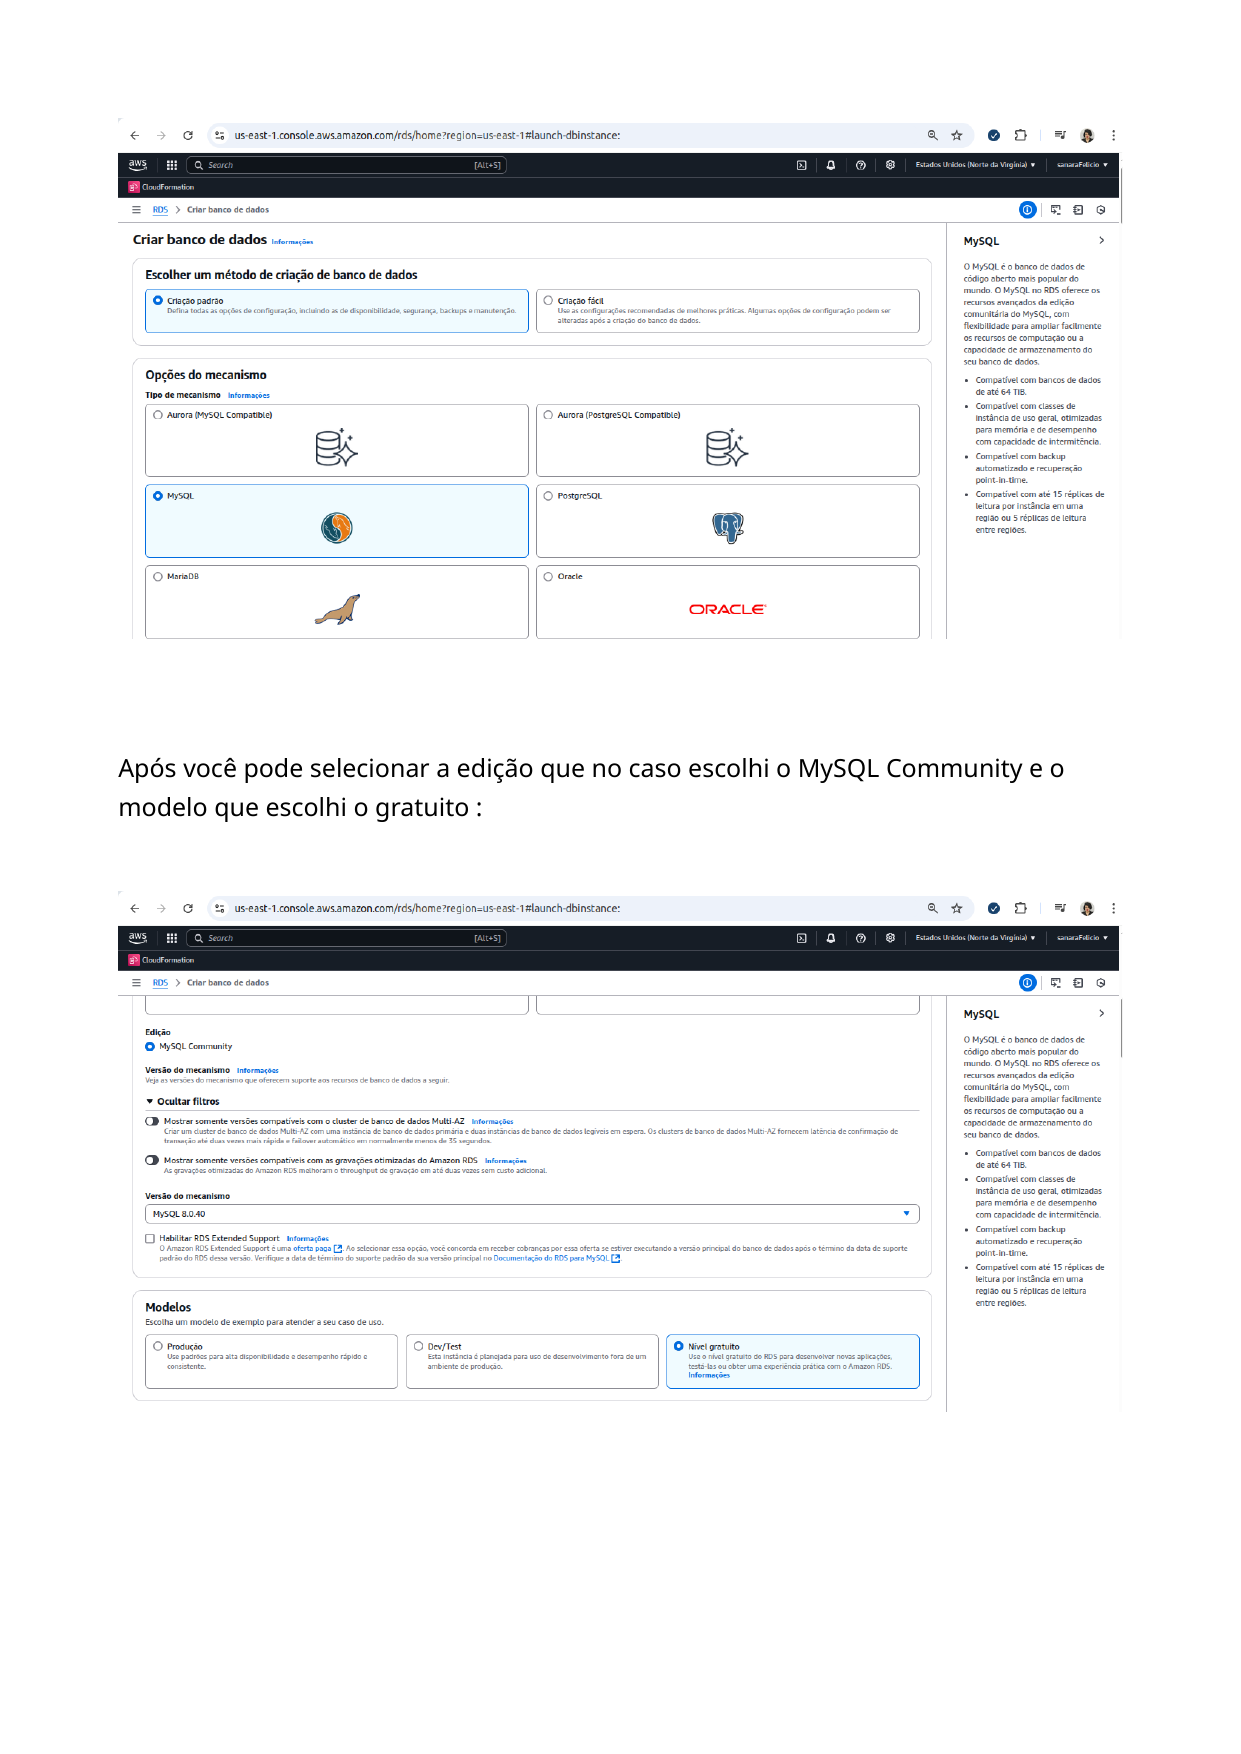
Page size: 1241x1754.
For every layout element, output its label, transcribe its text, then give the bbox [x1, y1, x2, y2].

picture [118, 118, 1123, 639]
text Após você pode selecionar a edição que no caso escolhi o MySQL Community e o modelo que escolhi o gratuito : [118, 751, 1122, 824]
picture [118, 891, 1123, 1412]
